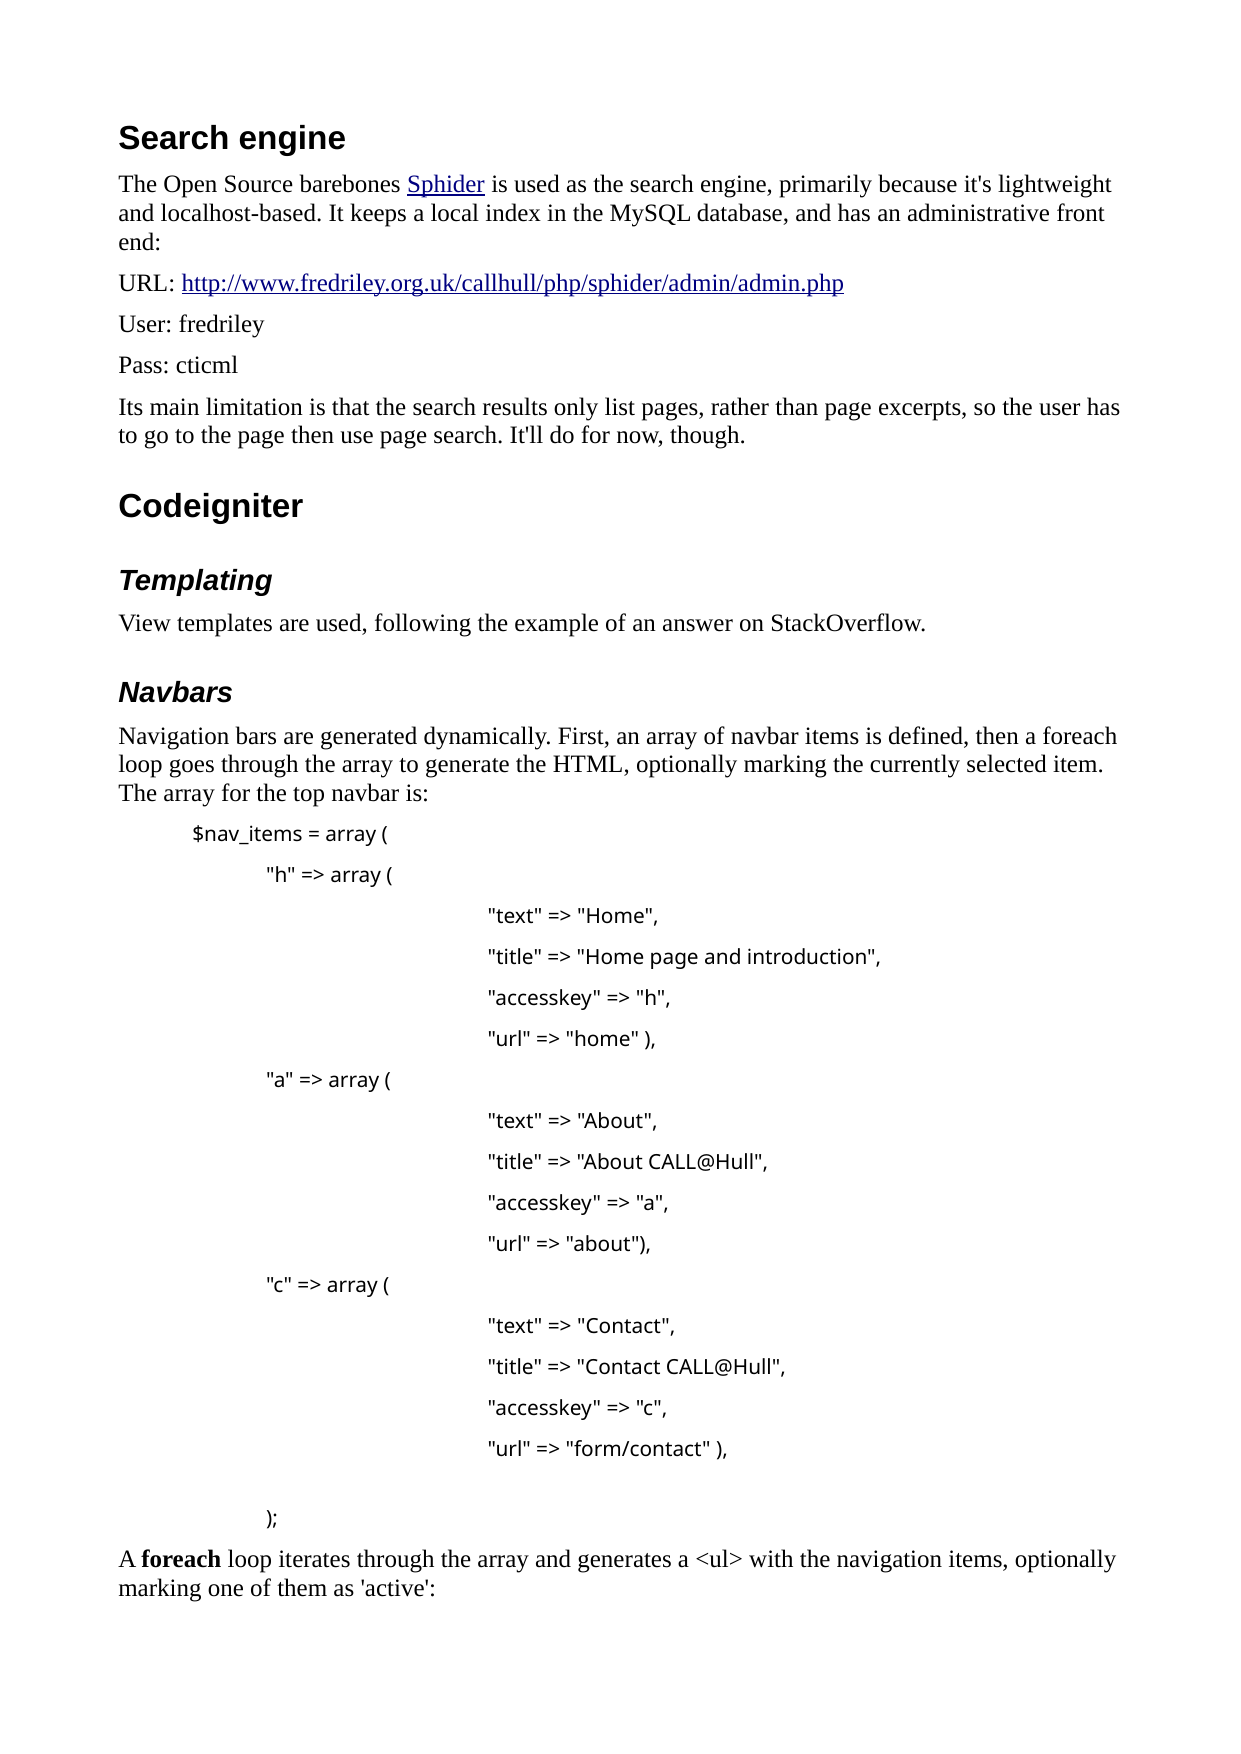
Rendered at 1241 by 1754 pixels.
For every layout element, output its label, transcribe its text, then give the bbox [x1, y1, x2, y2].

text A foreach loop iterates through the array and generates a <ul> with the navigation items, optionally marking one of them as 'active': [118, 1544, 1122, 1601]
text ); [192, 1503, 1122, 1531]
text The Open Source barebones Sphider is used as the search engine, primarily because it's lightweight and localhost-based. It keeps a local index in the MySQL database, and has an administrative front end: [118, 169, 1122, 255]
text "c" => array ( [192, 1270, 1122, 1298]
text URL: http://www.fredriley.org.uk/callhull/php/sphider/admin/admin.php [118, 268, 1122, 297]
text User: fredriley [118, 309, 1122, 338]
subtitle Navbars [118, 675, 1122, 708]
text "text" => "About", [192, 1106, 1122, 1134]
text "url" => "home" ), [192, 1024, 1122, 1053]
subtitle Codeigniter [118, 487, 1122, 525]
text View templates are used, following the example of an answer on StackOverflow. [118, 608, 1122, 637]
text Pass: cticml [118, 350, 1122, 379]
text "h" => array ( [192, 861, 1122, 889]
text "url" => "form/contact" ), [192, 1434, 1122, 1491]
text "title" => "Contact CALL@Hull", [192, 1352, 1122, 1380]
text "text" => "Contact", [192, 1311, 1122, 1339]
text "text" => "Home", [192, 901, 1122, 930]
text Its main limitation is that the search results only list pages, rather than page excerpts, so the user has to go to the page then use page search. It'll do for now, though. [118, 392, 1122, 449]
text "accesskey" => "a", [192, 1188, 1122, 1216]
text "title" => "Home page and introduction", [192, 942, 1122, 971]
text "accesskey" => "h", [192, 983, 1122, 1012]
text "title" => "About CALL@Hull", [192, 1147, 1122, 1176]
subtitle Templating [118, 562, 1122, 596]
text $nav_items = array ( [192, 819, 1122, 848]
text Navigation bars are generated dynamically. First, an array of navbar items is defined, then a foreach loop goes through the array to generate the HTML, optionally marking the currently selected item. The array for the top navbar is: [118, 721, 1122, 807]
text "url" => "about"), [192, 1229, 1122, 1257]
subtitle Search engine [118, 118, 1122, 157]
text "accesskey" => "c", [192, 1393, 1122, 1421]
text "a" => array ( [192, 1065, 1122, 1094]
